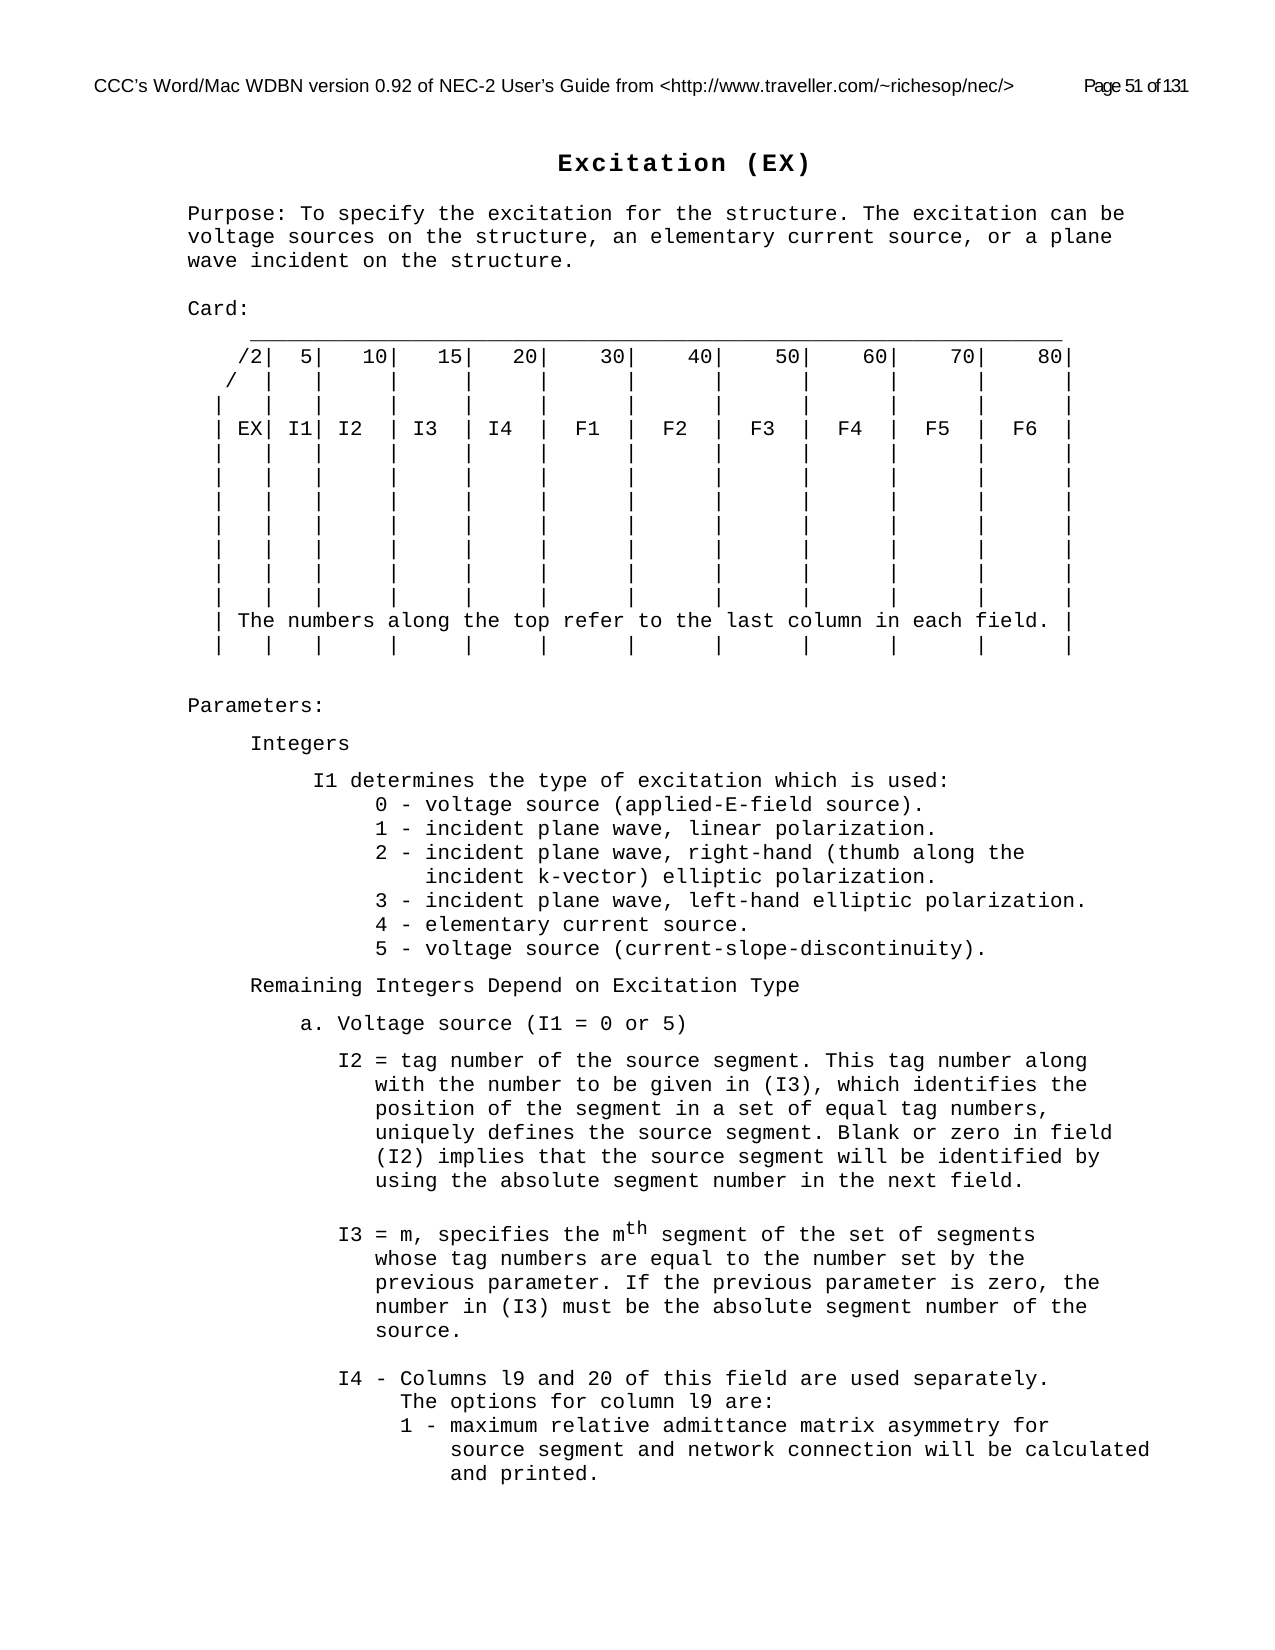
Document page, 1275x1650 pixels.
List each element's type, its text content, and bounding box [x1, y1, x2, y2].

text and printed. [187, 1463, 1181, 1487]
text I1 determines the type of excitation which is used: [187, 757, 1181, 794]
text 0 - voltage source (applied-E-field source). [187, 794, 1181, 818]
text 5 - voltage source (current-slope-discontinuity). [187, 938, 1181, 962]
text I4 - Columns l9 and 20 of this field are used separately. [187, 1367, 1181, 1391]
text | | | | | | | | | | | | [187, 538, 1181, 562]
text The options for column l9 are: [187, 1391, 1181, 1415]
text Remaining Integers Depend on Excitation Type [187, 962, 1181, 999]
text Parameters: [187, 682, 1181, 719]
text /2| 5| 10| 15| 20| 30| 40| 50| 60| 70| 80| [187, 346, 1181, 370]
text Card: [187, 298, 1181, 322]
text / | | | | | | | | | | | [187, 370, 1181, 394]
text source segment and network connection will be calculated [187, 1439, 1181, 1463]
text | | | | | | | | | | | | [187, 634, 1181, 658]
text a. Voltage source (I1 = 0 or 5) [187, 999, 1181, 1037]
text | | | | | | | | | | | | [187, 466, 1181, 490]
text 1 - incident plane wave, linear polarization. [187, 818, 1181, 842]
text wave incident on the structure. [187, 250, 1181, 274]
text using the absolute segment number in the next field. [187, 1170, 1181, 1194]
text Integers [187, 719, 1181, 757]
text | | | | | | | | | | | | [187, 490, 1181, 514]
text | EX| I1| I2 | I3 | I4 | F1 | F2 | F3 | F4 | F5 | F6 | [187, 418, 1181, 442]
text incident k-vector) elliptic polarization. [187, 866, 1181, 890]
text number in (I3) must be the absolute segment number of the [187, 1296, 1181, 1319]
text | | | | | | | | | | | | [187, 394, 1181, 418]
text | | | | | | | | | | | | [187, 586, 1181, 610]
text _________________________________________________________________ [187, 322, 1181, 346]
text I3 = m, specifies the mth segment of the set of segments [187, 1218, 1181, 1248]
text uniquely defines the source segment. Blank or zero in field [187, 1122, 1181, 1146]
text previous parameter. If the previous parameter is zero, the [187, 1272, 1181, 1296]
text Excitation (EX) [187, 150, 1181, 178]
text 3 - incident plane wave, left-hand elliptic polarization. [187, 890, 1181, 914]
text (I2) implies that the source segment will be identified by [187, 1146, 1181, 1170]
text position of the segment in a set of equal tag numbers, [187, 1098, 1181, 1122]
text voltage sources on the structure, an elementary current source, or a plane [187, 226, 1181, 250]
text Purpose: To specify the excitation for the structure. The excitation can be [187, 202, 1181, 226]
text with the number to be given in (I3), which identifies the [187, 1074, 1181, 1098]
text | | | | | | | | | | | | [187, 442, 1181, 466]
text | | | | | | | | | | | | [187, 514, 1181, 538]
text | | | | | | | | | | | | [187, 562, 1181, 586]
text I2 = tag number of the source segment. This tag number along [187, 1037, 1181, 1074]
text 2 - incident plane wave, right-hand (thumb along the [187, 842, 1181, 866]
text whose tag numbers are equal to the number set by the [187, 1248, 1181, 1272]
text 1 - maximum relative admittance matrix asymmetry for [187, 1415, 1181, 1439]
text 4 - elementary current source. [187, 914, 1181, 938]
text source. [187, 1319, 1181, 1343]
text | The numbers along the top refer to the last column in each field. | [187, 610, 1181, 634]
